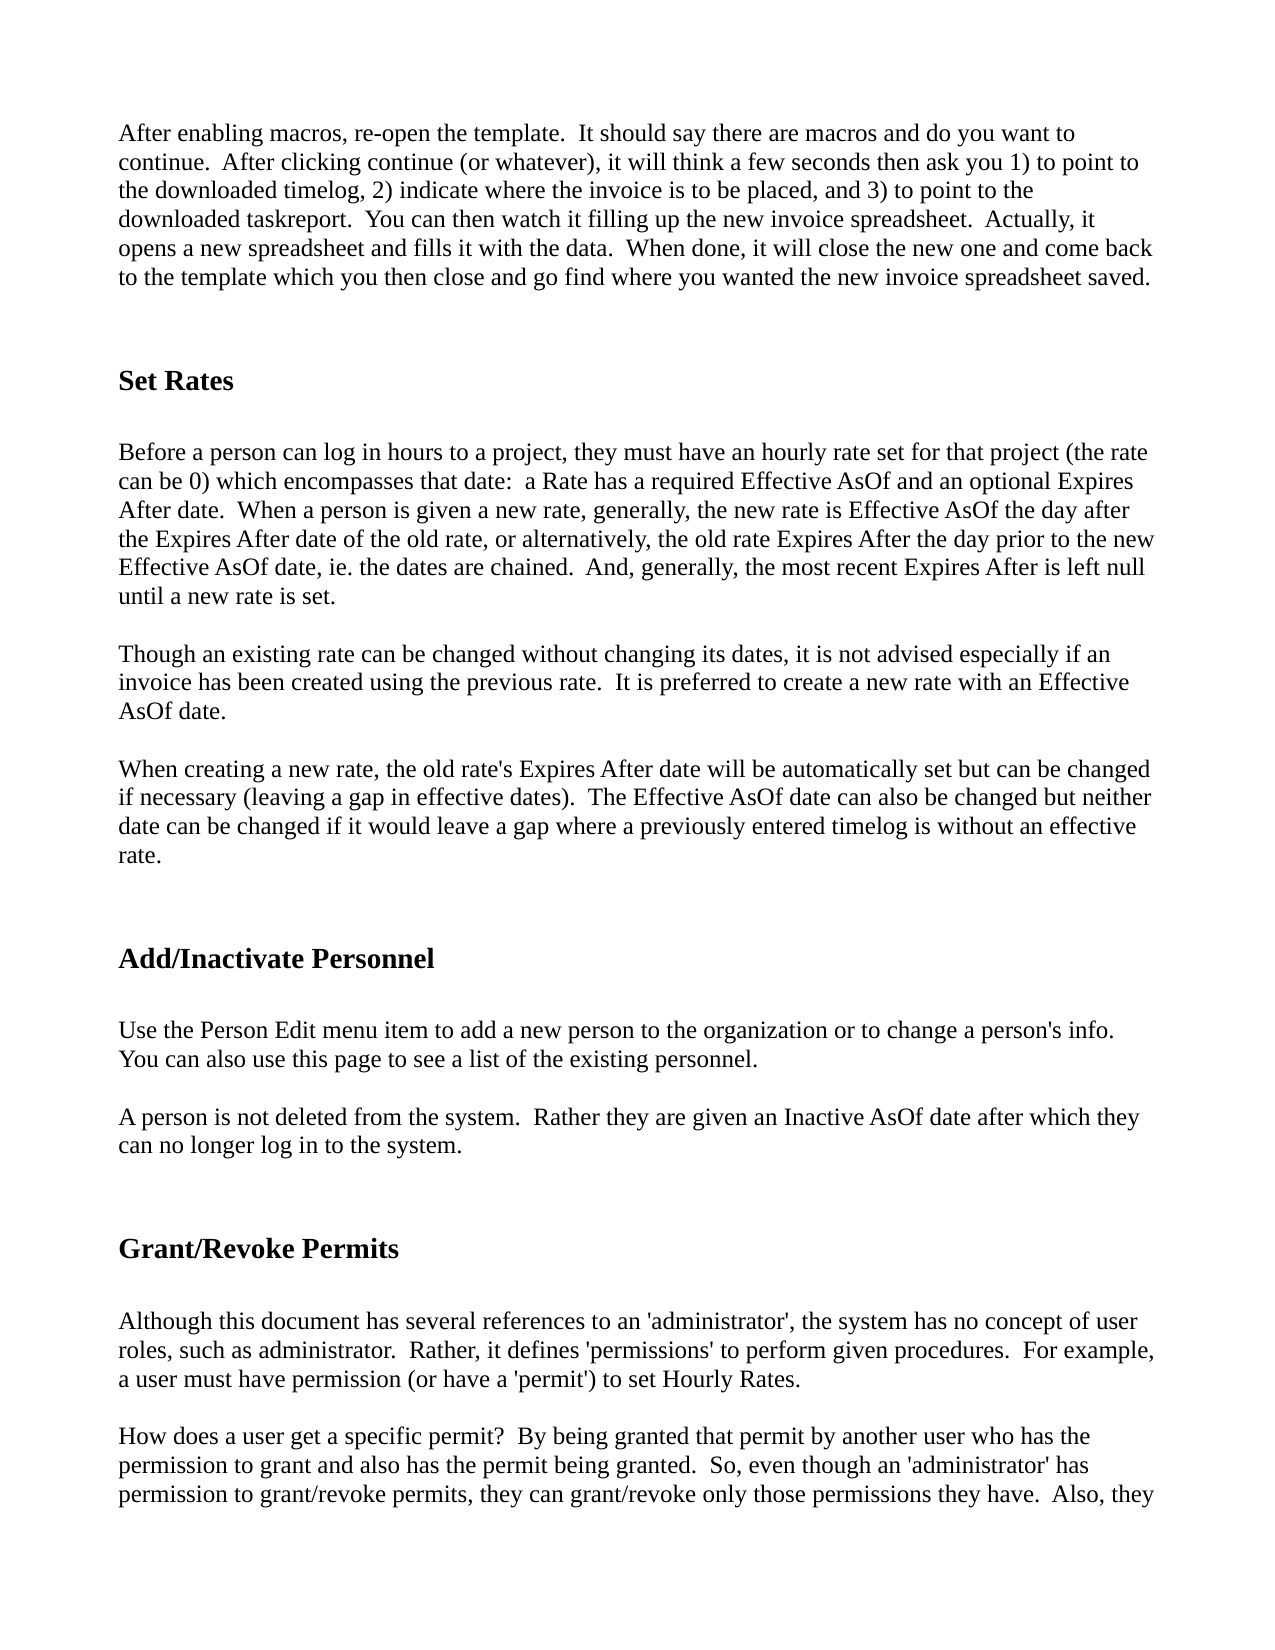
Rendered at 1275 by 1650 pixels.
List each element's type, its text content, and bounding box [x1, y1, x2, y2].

text How does a user get a specific permit? By being granted that permit by another user who has the permission to grant and also has the permit being granted. So, even though an 'administrator' has permission to grant/revoke permits, they can grant/revoke only those permissions they have. Also, they [118, 1421, 1157, 1507]
text Before a person can log in hours to a project, they must have an hourly rate set for that project (the rate can be 0) which encompasses that date: a Rate has a required Effective AsOf and an optional Expires After date. When a person is given a new rate, generally, the new rate is Effective AsOf the day after the Expires After date of the old rate, or alternatively, the old rate Expires After the day prior to the new Effective AsOf date, ie. the dates are chained. And, generally, the most recent Expires After is left null until a new rate is set. [118, 437, 1157, 610]
subtitle Grant/Revoke Permits [118, 1231, 1157, 1265]
text A person is not deleted from the system. Rather they are given an Inactive AsOf date after which they can no longer log in to the system. [118, 1102, 1157, 1159]
text Use the Person Edit menu item to add a new person to the organization or to change a person's info. You can also use this page to see a list of the existing personnel. [118, 1016, 1157, 1073]
subtitle Set Rates [118, 363, 1157, 396]
text Though an existing rate can be changed without changing its dates, it is not advised especially if an invoice has been created using the previous rate. It is preferred to create a new rate with an Effective AsOf date. [118, 639, 1157, 725]
text After enabling macros, re-open the template. It should say there are macros and do you want to continue. After clicking continue (or whatever), it will think a few seconds then ask you 1) to point to the downloaded timelog, 2) indicate where the invoice is to be placed, and 3) to point to the downloaded taskreport. You can then watch it filling up the new invoice spreadsheet. Actually, it opens a new spreadsheet and fills it with the data. When done, it will close the new one and come back to the template which you then close and go find where you wanted the new invoice spreadsheet saved. [118, 118, 1157, 291]
text When creating a new rate, the old rate's Expires After date will be automatically set but can be changed if necessary (leaving a gap in effective dates). The Effective AsOf date can also be changed but neither date can be changed if it would leave a gap where a previously entered timelog is without an effective rate. [118, 754, 1157, 869]
subtitle Add/Inactivate Personnel [118, 941, 1157, 974]
text Although this document has several references to an 'administrator', the system has no concept of user roles, such as administrator. Rather, it defines 'permissions' to perform given procedures. For example, a user must have permission (or have a 'permit') to set Hourly Rates. [118, 1306, 1157, 1392]
